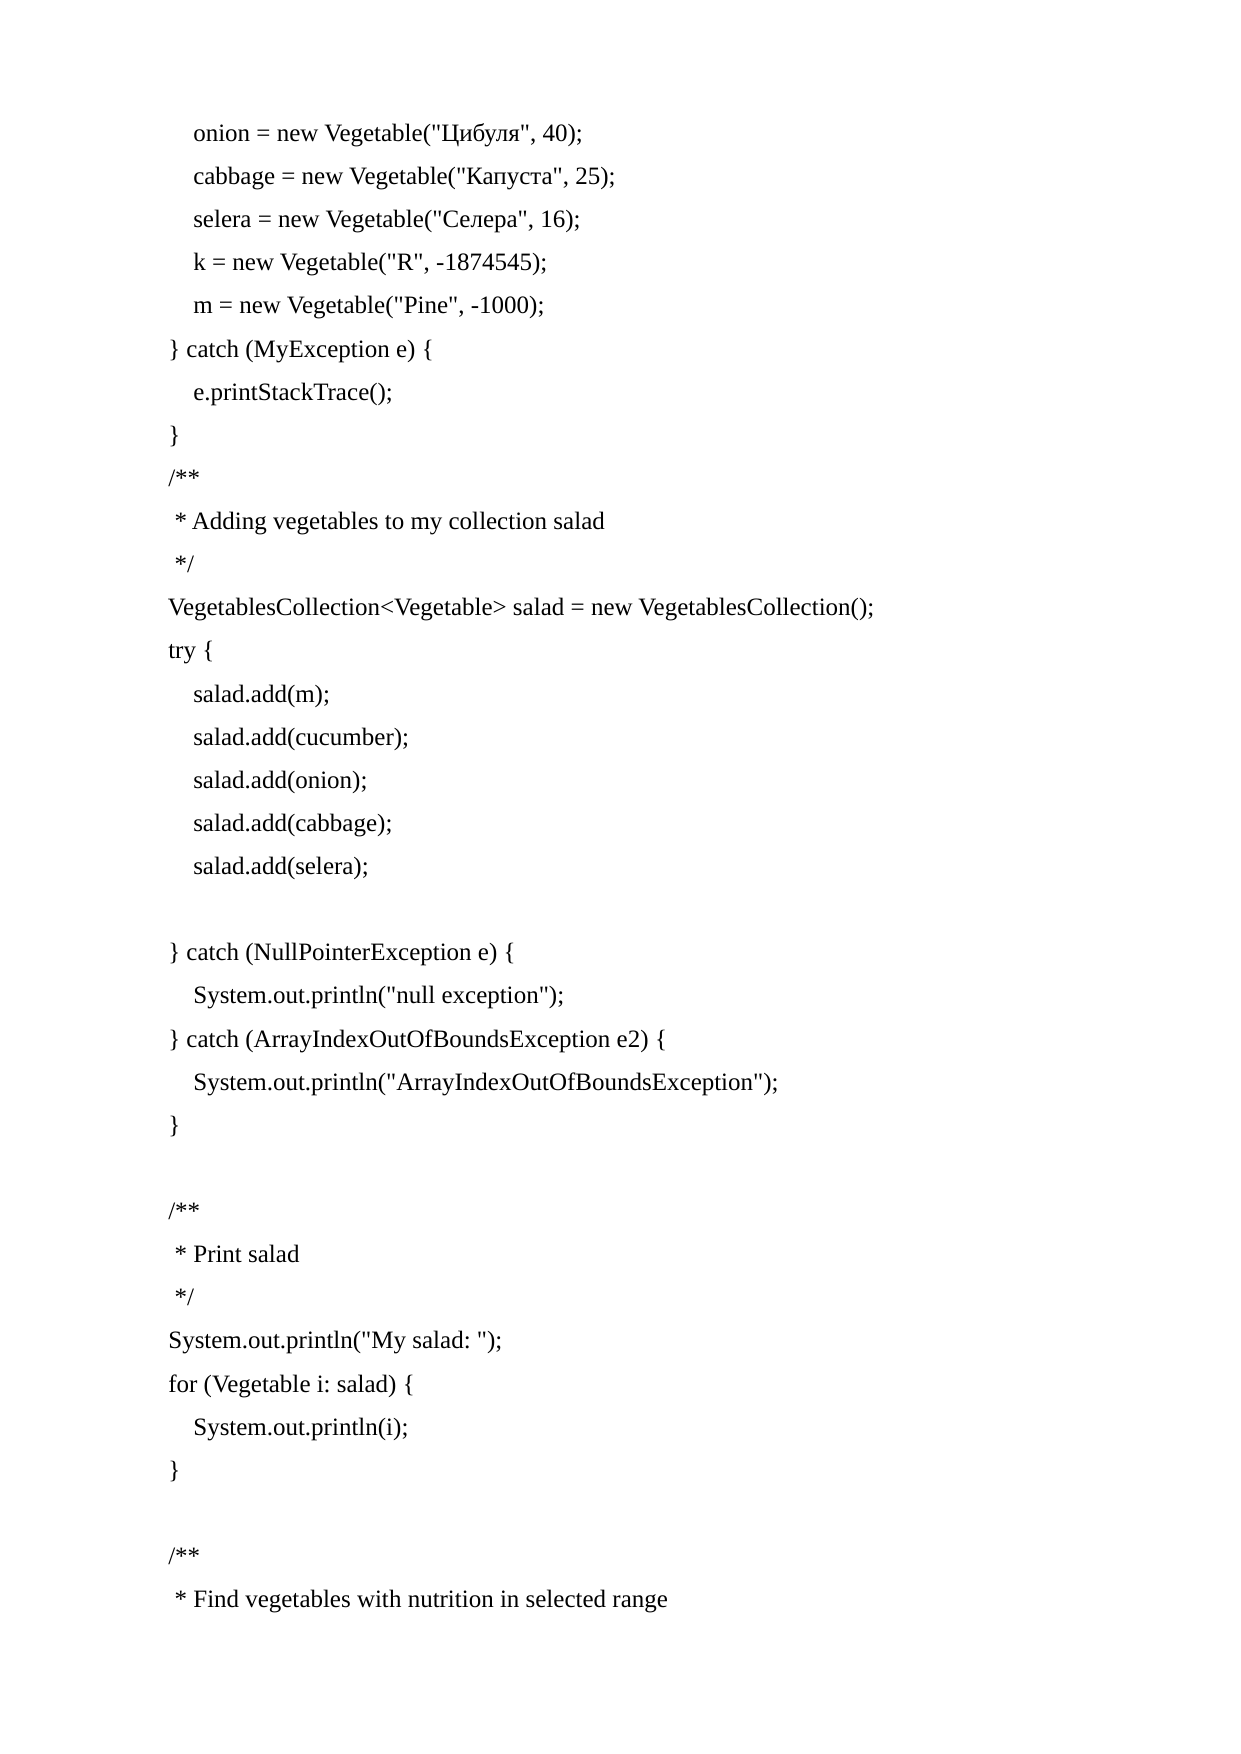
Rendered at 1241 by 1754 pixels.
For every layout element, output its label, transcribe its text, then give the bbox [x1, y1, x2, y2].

text } catch (MyException e) { [118, 334, 1122, 362]
text cabbage = new Vegetable("Капуста", 25); [118, 161, 1122, 190]
text salad.add(m); [118, 679, 1122, 707]
text } [118, 420, 1122, 449]
text salad.add(selera); [118, 851, 1122, 880]
text } catch (ArrayIndexOutOfBoundsException e2) { [118, 1024, 1122, 1052]
text * Find vegetables with nutrition in selected range [118, 1584, 1122, 1613]
text try { [118, 636, 1122, 664]
text salad.add(cabbage); [118, 808, 1122, 837]
text selera = new Vegetable("Селера", 16); [118, 204, 1122, 233]
text * Adding vegetables to my collection salad [118, 506, 1122, 535]
text /** [118, 1541, 1122, 1570]
text VegetablesCollection<Vegetable> salad = new VegetablesCollection(); [118, 592, 1122, 621]
text salad.add(cucumber); [118, 722, 1122, 751]
text e.printStackTrace(); [118, 377, 1122, 406]
text /** [118, 1196, 1122, 1225]
text } [118, 1455, 1122, 1484]
text k = new Vegetable("R", -1874545); [118, 247, 1122, 276]
text System.out.println(i); [118, 1412, 1122, 1441]
text } [118, 1110, 1122, 1139]
text } catch (NullPointerException e) { [118, 937, 1122, 966]
text /** [118, 463, 1122, 492]
text m = new Vegetable("Pine", -1000); [118, 291, 1122, 319]
text * Print salad [118, 1239, 1122, 1268]
text System.out.println("null exception"); [118, 981, 1122, 1009]
text for (Vegetable i: salad) { [118, 1369, 1122, 1397]
text salad.add(onion); [118, 765, 1122, 794]
text System.out.println("My salad: "); [118, 1326, 1122, 1354]
text System.out.println("ArrayIndexOutOfBoundsException"); [118, 1067, 1122, 1096]
text */ [118, 1282, 1122, 1311]
text onion = new Vegetable("Цибуля", 40); [118, 118, 1122, 147]
text */ [118, 549, 1122, 578]
